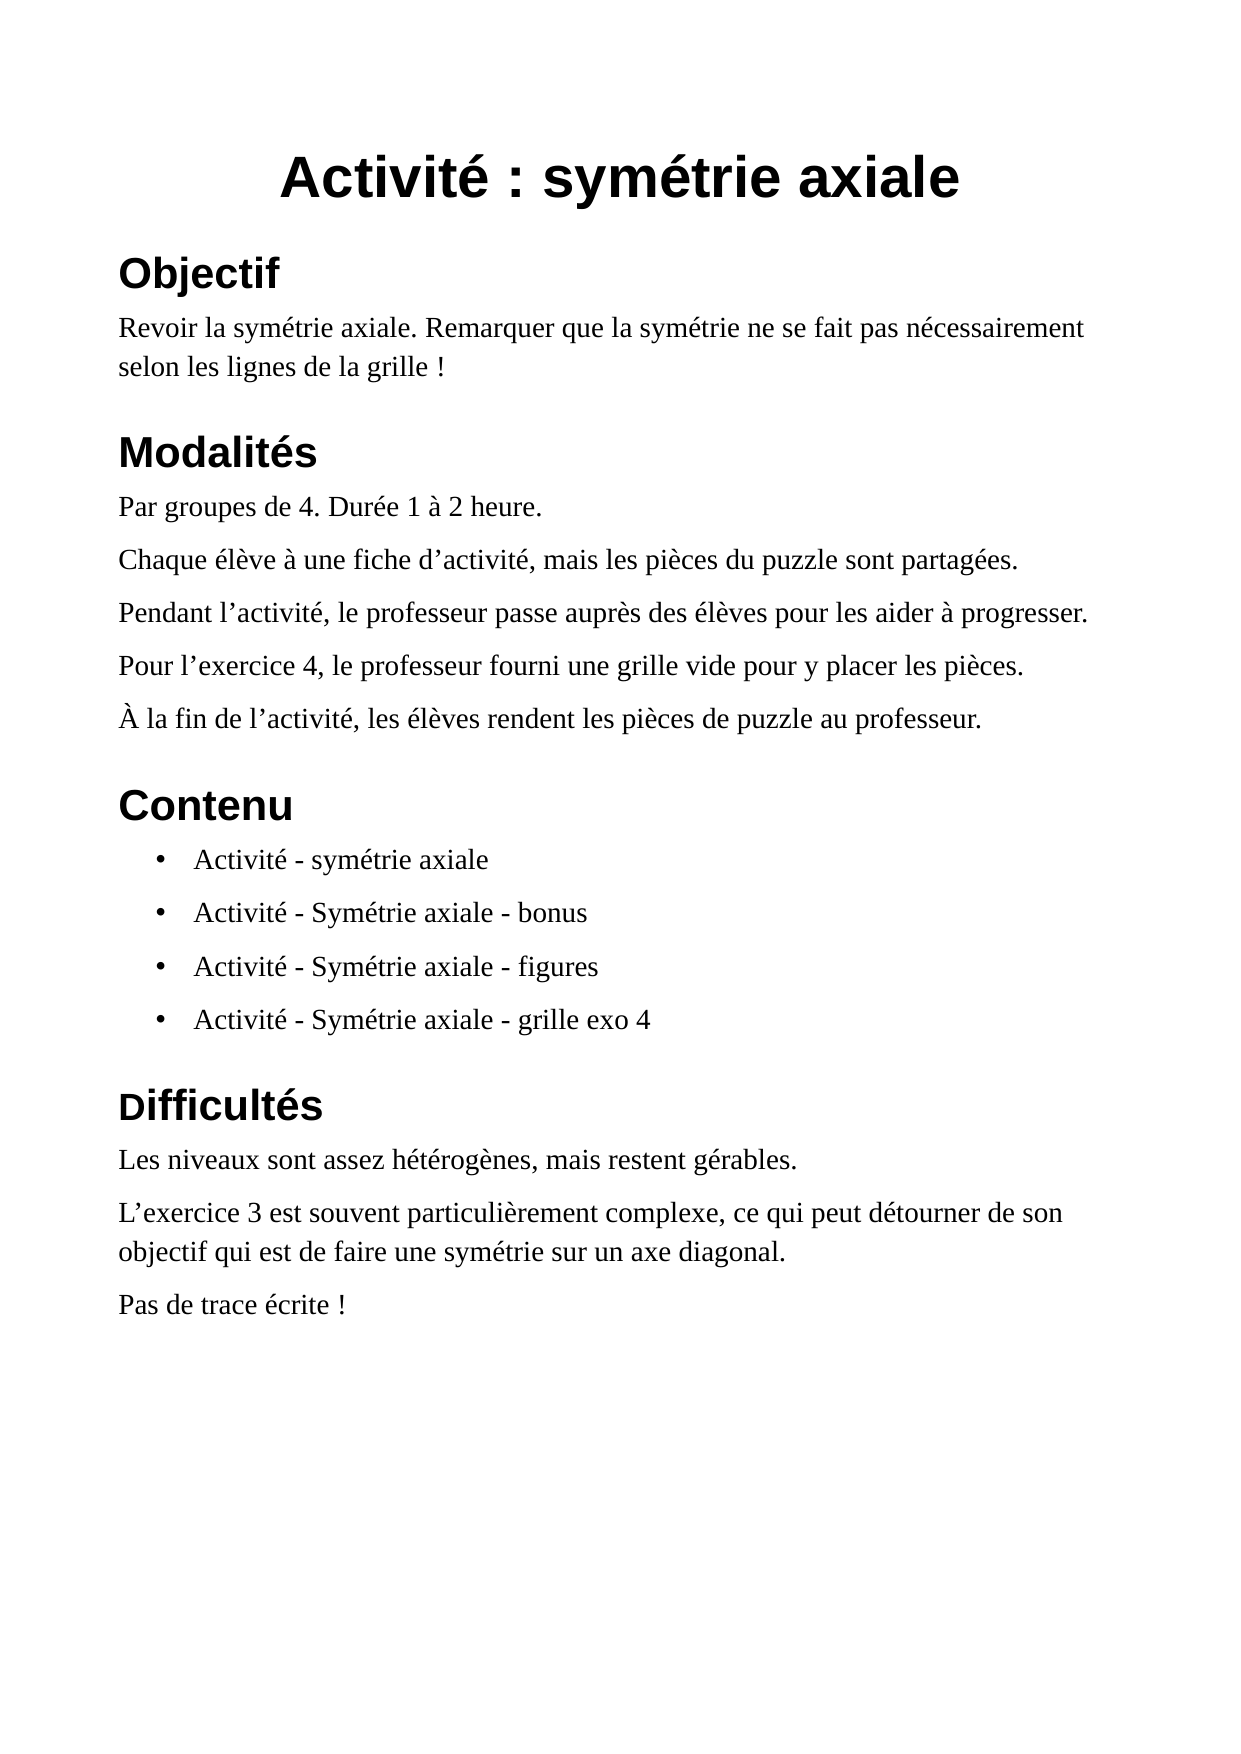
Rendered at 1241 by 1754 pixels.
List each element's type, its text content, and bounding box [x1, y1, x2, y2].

list Activité - Symétrie axiale - grille exo 4 [156, 1002, 1122, 1036]
text Par groupes de 4. Durée 1 à 2 heure. [118, 489, 1122, 523]
subtitle Difficultés [118, 1080, 1122, 1130]
text Chaque élève à une fiche d’activité, mais les pièces du puzzle sont partagées. [118, 542, 1122, 576]
text À la fin de l’activité, les élèves rendent les pièces de puzzle au professeur. [118, 702, 1122, 735]
text Pas de trace écrite ! [118, 1287, 1122, 1321]
text Les niveaux sont assez hétérogènes, mais restent gérables. [118, 1142, 1122, 1176]
subtitle Modalités [118, 427, 1122, 477]
list Activité - Symétrie axiale - bonus [156, 895, 1122, 929]
title Activité : symétrie axiale [118, 143, 1122, 210]
text Pendant l’activité, le professeur passe auprès des élèves pour les aider à progresser. [118, 595, 1122, 629]
text Pour l’exercice 4, le professeur fourni une grille vide pour y placer les pièces. [118, 648, 1122, 682]
subtitle Contenu [118, 780, 1122, 830]
subtitle Objectif [118, 248, 1122, 298]
list Activité - Symétrie axiale - figures [156, 949, 1122, 982]
list Activité - symétrie axiale [156, 842, 1122, 876]
text L’exercice 3 est souvent particulièrement complexe, ce qui peut détourner de son objectif qui est de faire une symétrie sur un axe diagonal. [118, 1196, 1122, 1268]
text Revoir la symétrie axiale. Remarquer que la symétrie ne se fait pas nécessairement selon les lignes de la grille ! [118, 310, 1122, 382]
